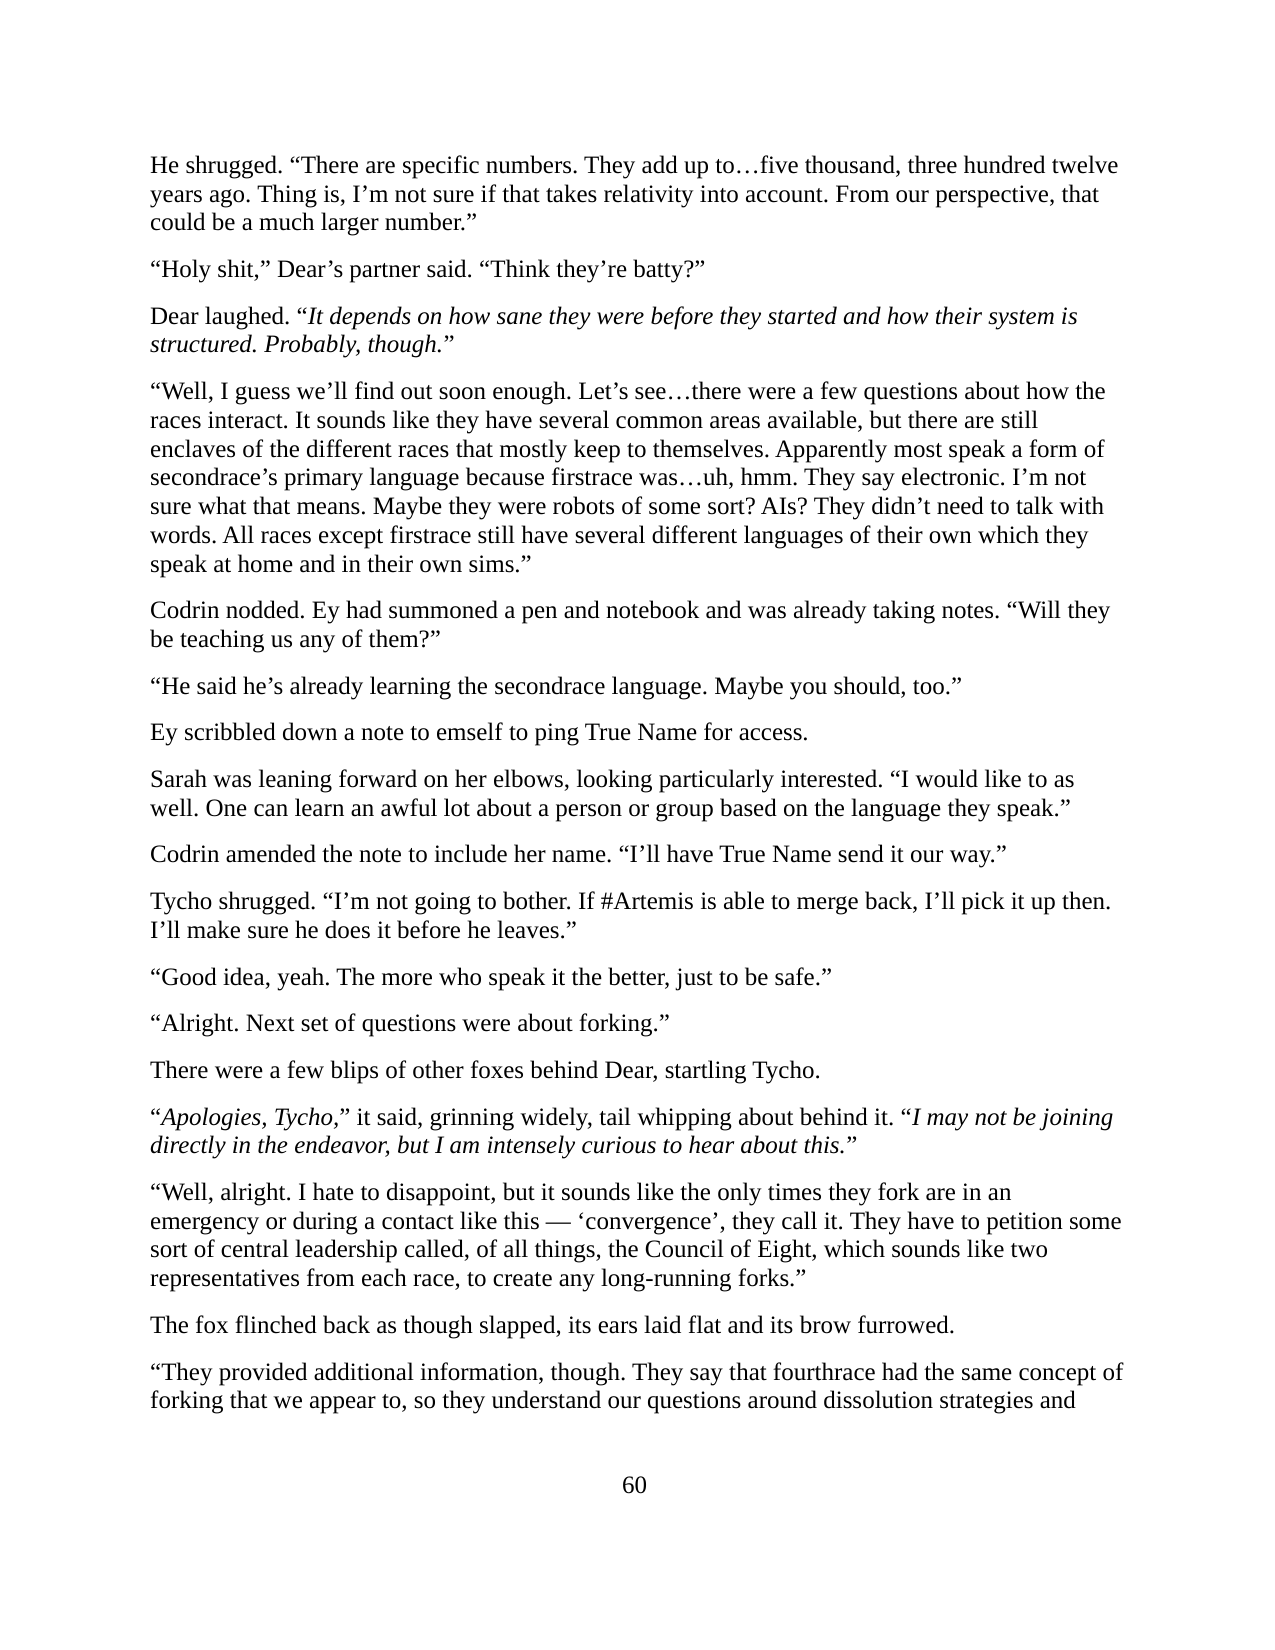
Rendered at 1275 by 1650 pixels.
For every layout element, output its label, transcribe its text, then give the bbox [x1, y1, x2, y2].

text “They provided additional information, though. They say that fourthrace had the same concept of forking that we appear to, so they understand our questions around dissolution strategies and [150, 1357, 1125, 1414]
text The fox flinched back as though slapped, its ears laid flat and its brow furrowed. [150, 1310, 1125, 1339]
text “Alright. Next set of questions were about forking.” [150, 1008, 1125, 1037]
text “He said he’s already learning the secondrace language. Maybe you should, too.” [150, 671, 1125, 699]
text “Well, I guess we’ll find out soon enough. Let’s see…there were a few questions about how the races interact. It sounds like they have several common areas available, but there are still enclaves of the different races that mostly keep to themselves. Apparently most speak a form of secondrace’s primary language because firstrace was…uh, hmm. They say electronic. I’m not sure what that means. Maybe they were robots of some sort? AIs? They didn’t need to talk with words. All races except firstrace still have several different languages of their own which they speak at home and in their own sims.” [150, 376, 1125, 577]
text Dear laughed. “It depends on how sane they were before they started and how their system is structured. Probably, though.” [150, 301, 1125, 358]
text “Apologies, Tycho,” it said, grinning widely, tail whipping about behind it. “I may not be joining directly in the endeavor, but I am intensely curious to hear about this.” [150, 1102, 1125, 1159]
text “Good idea, yeah. The more who speak it the better, just to be safe.” [150, 962, 1125, 990]
text Sarah was leaning forward on her elbows, looking particularly interested. “I would like to as well. One can learn an awful lot about a person or group based on the language they speak.” [150, 764, 1125, 822]
text Tycho shrugged. “I’m not going to bother. If #Artemis is able to merge back, I’ll pick it up then. I’ll make sure he does it before he leaves.” [150, 886, 1125, 944]
text “Well, alright. I hate to disappoint, but it sounds like the only times they fork are in an emergency or during a contact like this — ‘convergence’, they call it. They have to petition some sort of central leadership called, of all things, the Council of Eight, which sounds like two representatives from each race, to create any long-running forks.” [150, 1177, 1125, 1292]
text Ey scribbled down a note to emself to ping True Name for access. [150, 717, 1125, 746]
text “Holy shit,” Dear’s partner said. “Think they’re batty?” [150, 254, 1125, 283]
text There were a few blips of other foxes behind Dear, startling Tycho. [150, 1055, 1125, 1084]
text Codrin amended the note to include her name. “I’ll have True Name send it our way.” [150, 839, 1125, 868]
text He shrugged. “There are specific numbers. They add up to…five thousand, three hundred twelve years ago. Thing is, I’m not sure if that takes relativity into account. From our perspective, that could be a much larger number.” [150, 150, 1125, 236]
text Codrin nodded. Ey had summoned a pen and notebook and was already taking notes. “Will they be teaching us any of them?” [150, 595, 1125, 653]
